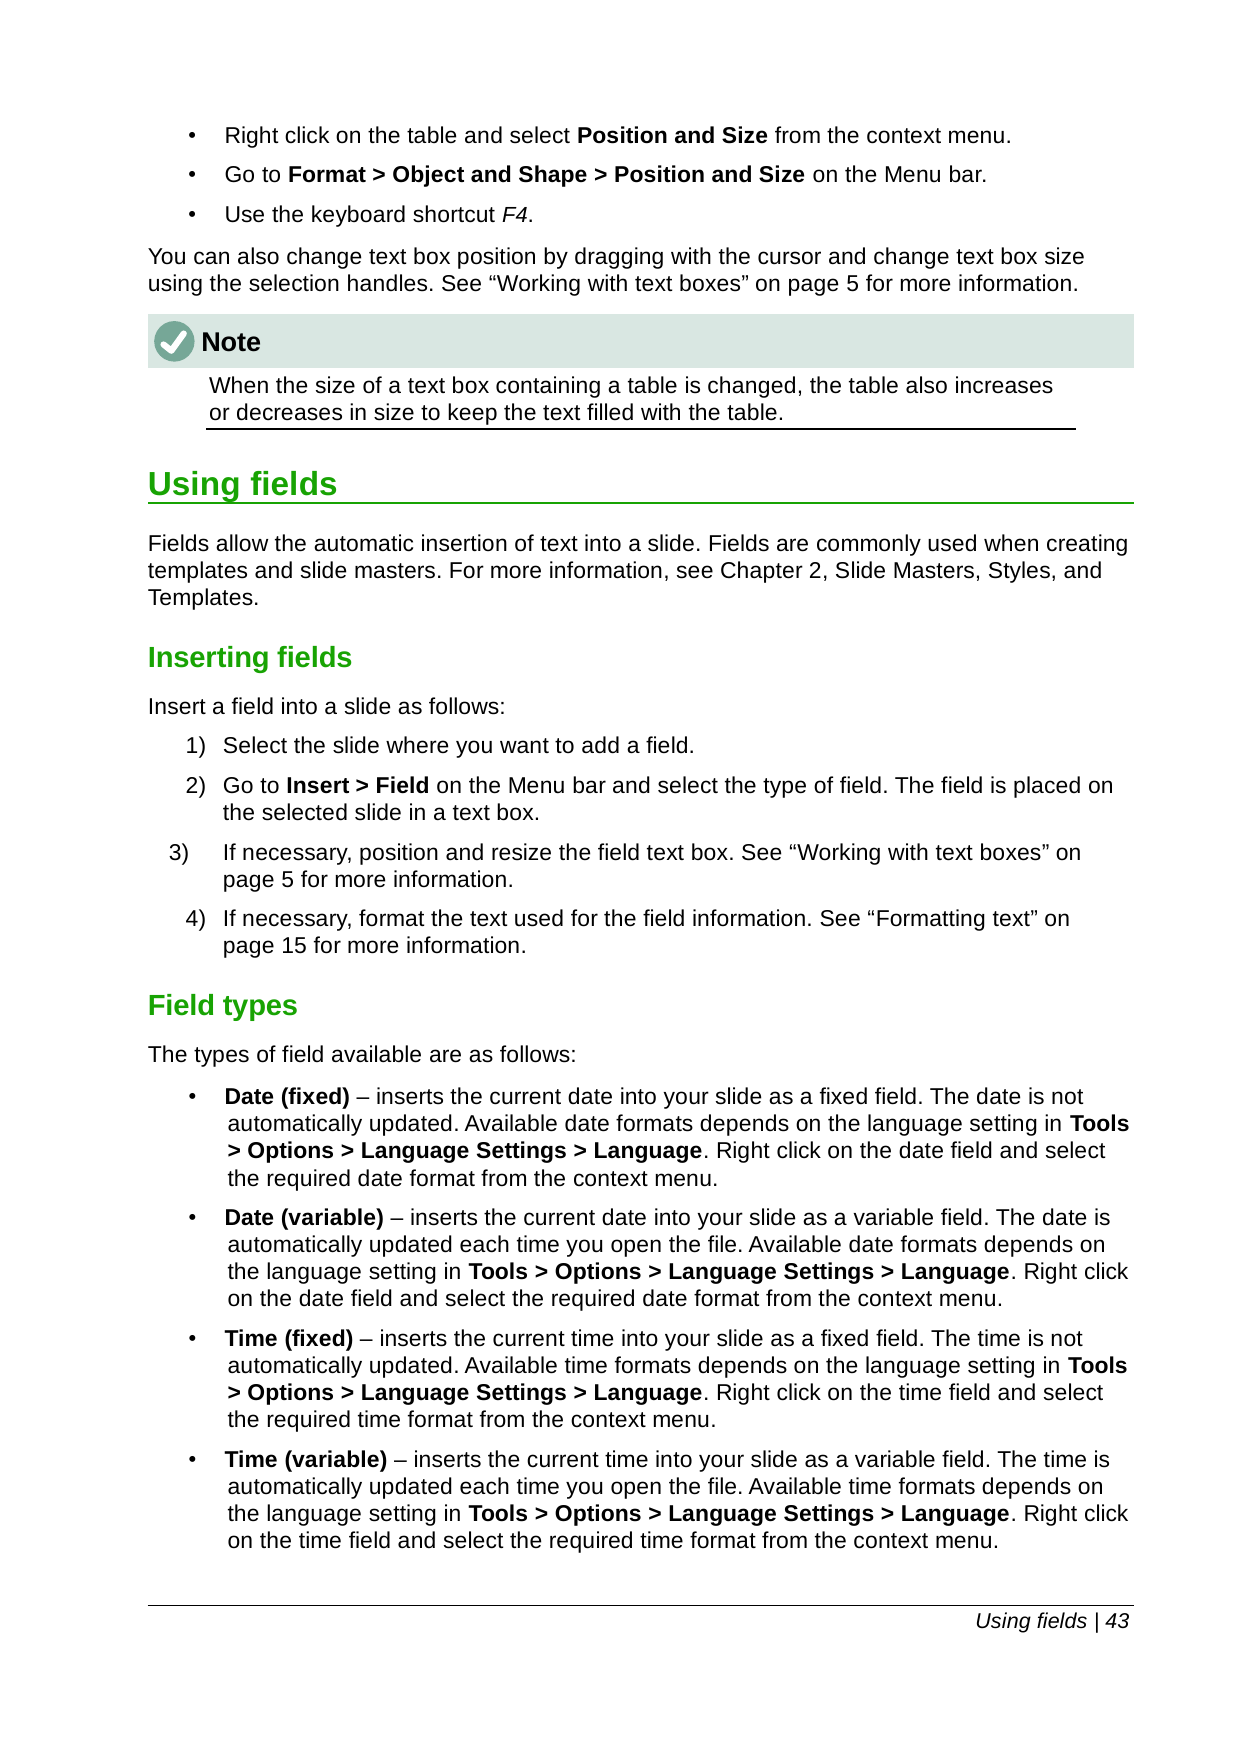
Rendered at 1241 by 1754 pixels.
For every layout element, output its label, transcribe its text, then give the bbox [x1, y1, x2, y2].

subtitle Note [148, 314, 1134, 368]
text Insert a field into a slide as follows: [148, 692, 1134, 719]
text You can also change text box position by dragging with the cursor and change text box size using the selection handles. See “Working with text boxes” on page 5 for more information. [148, 243, 1134, 297]
subtitle Field types [148, 988, 1134, 1021]
list Date (fixed) – inserts the current date into your slide as a fixed field. The date is not automatically updated. Available date formats depends on the language setting in Tools > Options > Language Settings > Language. Right click on the date field and select the required date format from the context menu. [185, 1080, 1134, 1191]
subtitle Using fields [148, 464, 1134, 502]
list Date (variable) – inserts the current date into your slide as a variable field. The date is automatically updated each time you open the file. Available date formats depends on the language setting in Tools > Options > Language Settings > Language. Right click on the date field and select the required date format from the context menu. [185, 1201, 1134, 1312]
text The types of field available are as follows: [148, 1040, 1134, 1067]
text Fields allow the automatic insertion of text into a slide. Fields are commonly used when creating templates and slide masters. For more information, see Chapter 2, Slide Masters, Styles, and Templates. [148, 529, 1134, 611]
subtitle Inserting fields [148, 640, 1134, 673]
list Time (variable) – inserts the current time into your slide as a variable field. The time is automatically updated each time you open the file. Available time formats depends on the language setting in Tools > Options > Language Settings > Language. Right click on the time field and select the required time format from the context menu. [185, 1442, 1134, 1556]
list Right click on the table and select Position and Size from the context menu. [185, 118, 1134, 148]
list Time (fixed) – inserts the current time into your slide as a fixed field. The time is not automatically updated. Available time formats depends on the language setting in Tools > Options > Language Settings > Language. Right click on the time field and select the required time format from the context menu. [185, 1321, 1134, 1433]
text When the size of a text box containing a table is changed, the table also increases or decreases in size to keep the text filled with the table. [206, 368, 1076, 428]
list Go to Insert > Field on the Menu bar and select the type of field. The field is placed on the selected slide in a text box. [206, 771, 1134, 825]
list Use the keyboard shortcut F4. [185, 197, 1134, 230]
list Go to Format > Object and Shape > Position and Size on the Menu bar. [185, 158, 1134, 188]
list Select the slide where you want to add a field. [206, 732, 1134, 759]
list If necessary, position and resize the field text box. See “Working with text boxes” on page 5 for more information. [189, 838, 1134, 892]
list If necessary, format the text used for the field information. See “Formatting text” on page 15 for more information. [206, 904, 1134, 959]
